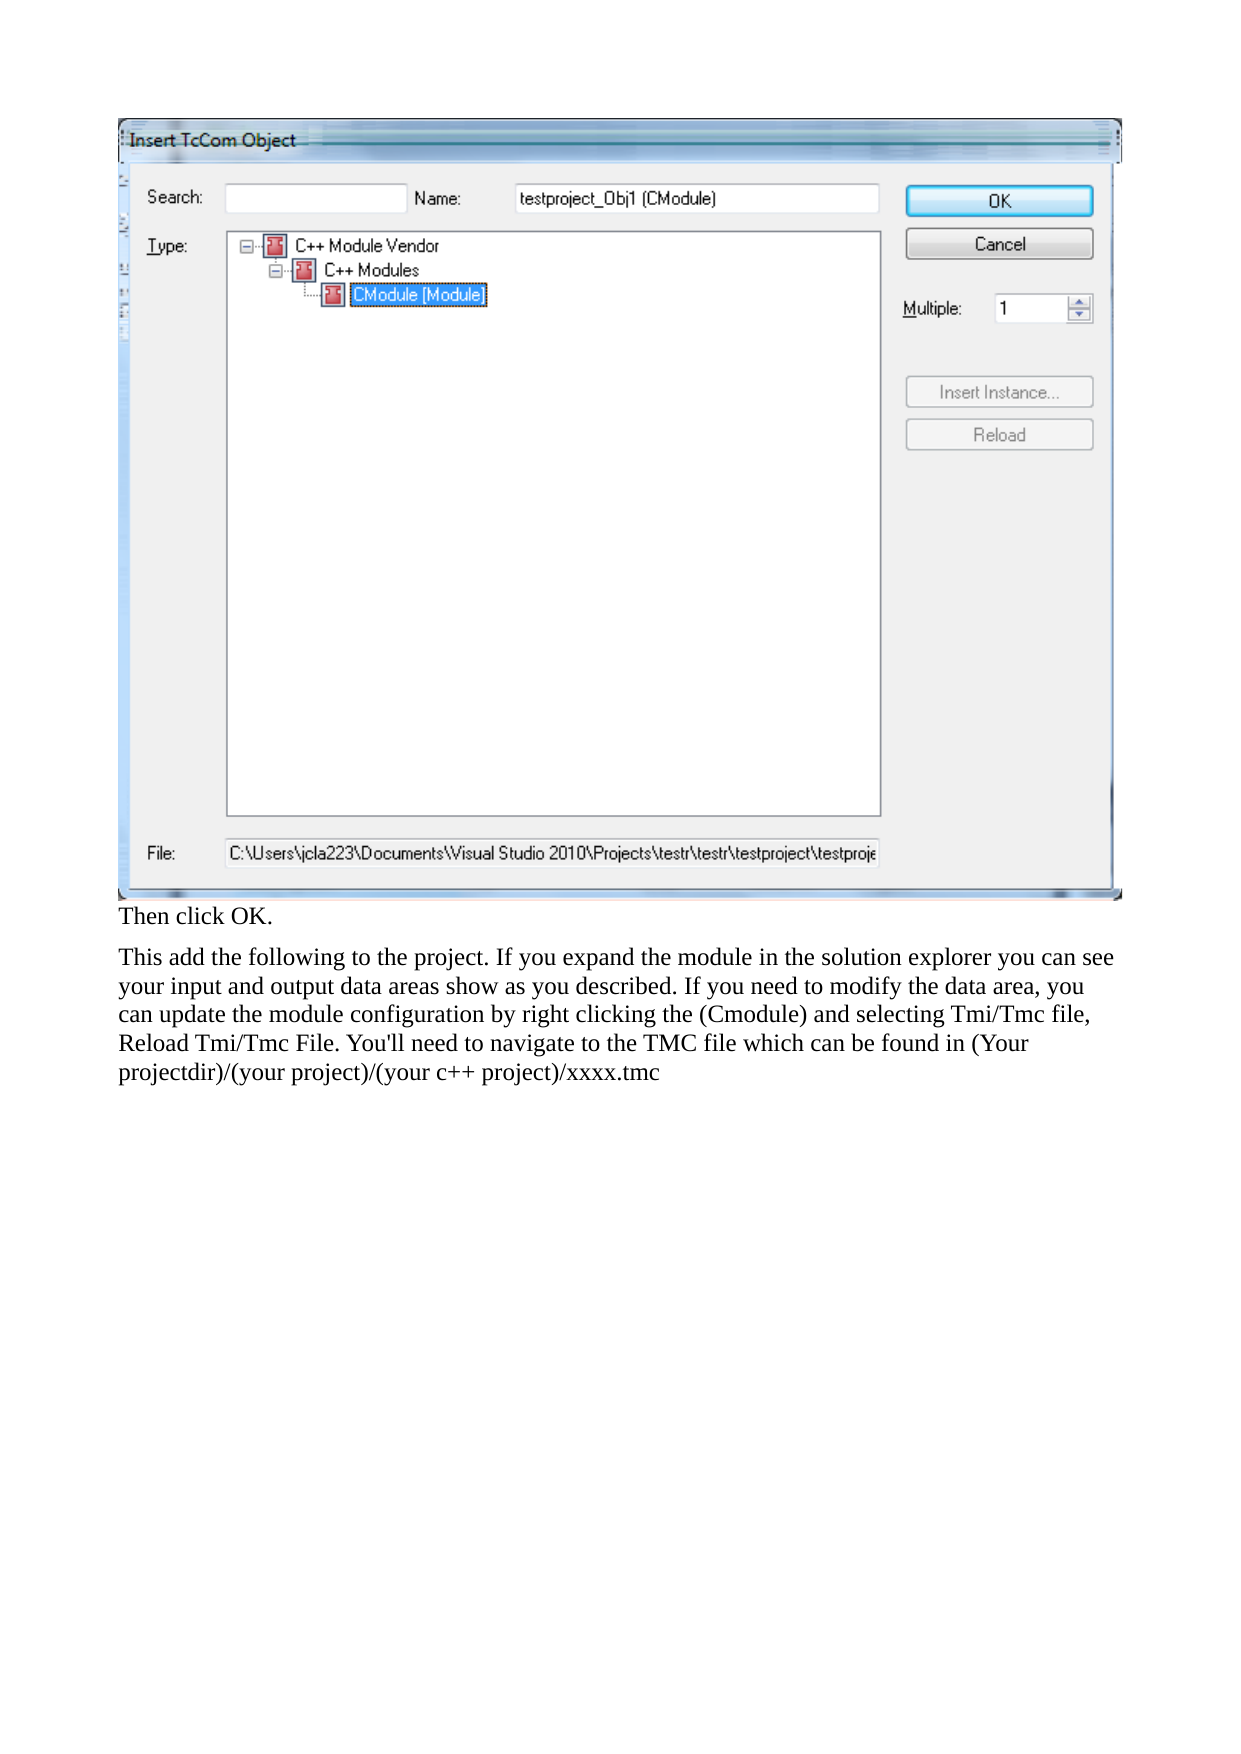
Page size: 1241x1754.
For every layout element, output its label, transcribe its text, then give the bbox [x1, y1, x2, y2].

text Then click OK. [118, 901, 1122, 929]
picture [118, 118, 1123, 901]
text This add the following to the project. If you expand the module in the solution explorer you can see your input and output data areas show as you described. If you need to modify the data area, you can update the module configuration by right clicking the (Cmodule) and selecting Tmi/Tmc file, Reload Tmi/Tmc File. You'll need to navigate to the TMC file which can be found in (Your projectdir)/(your project)/(your c++ project)/xxxx.tmc [118, 942, 1122, 1086]
